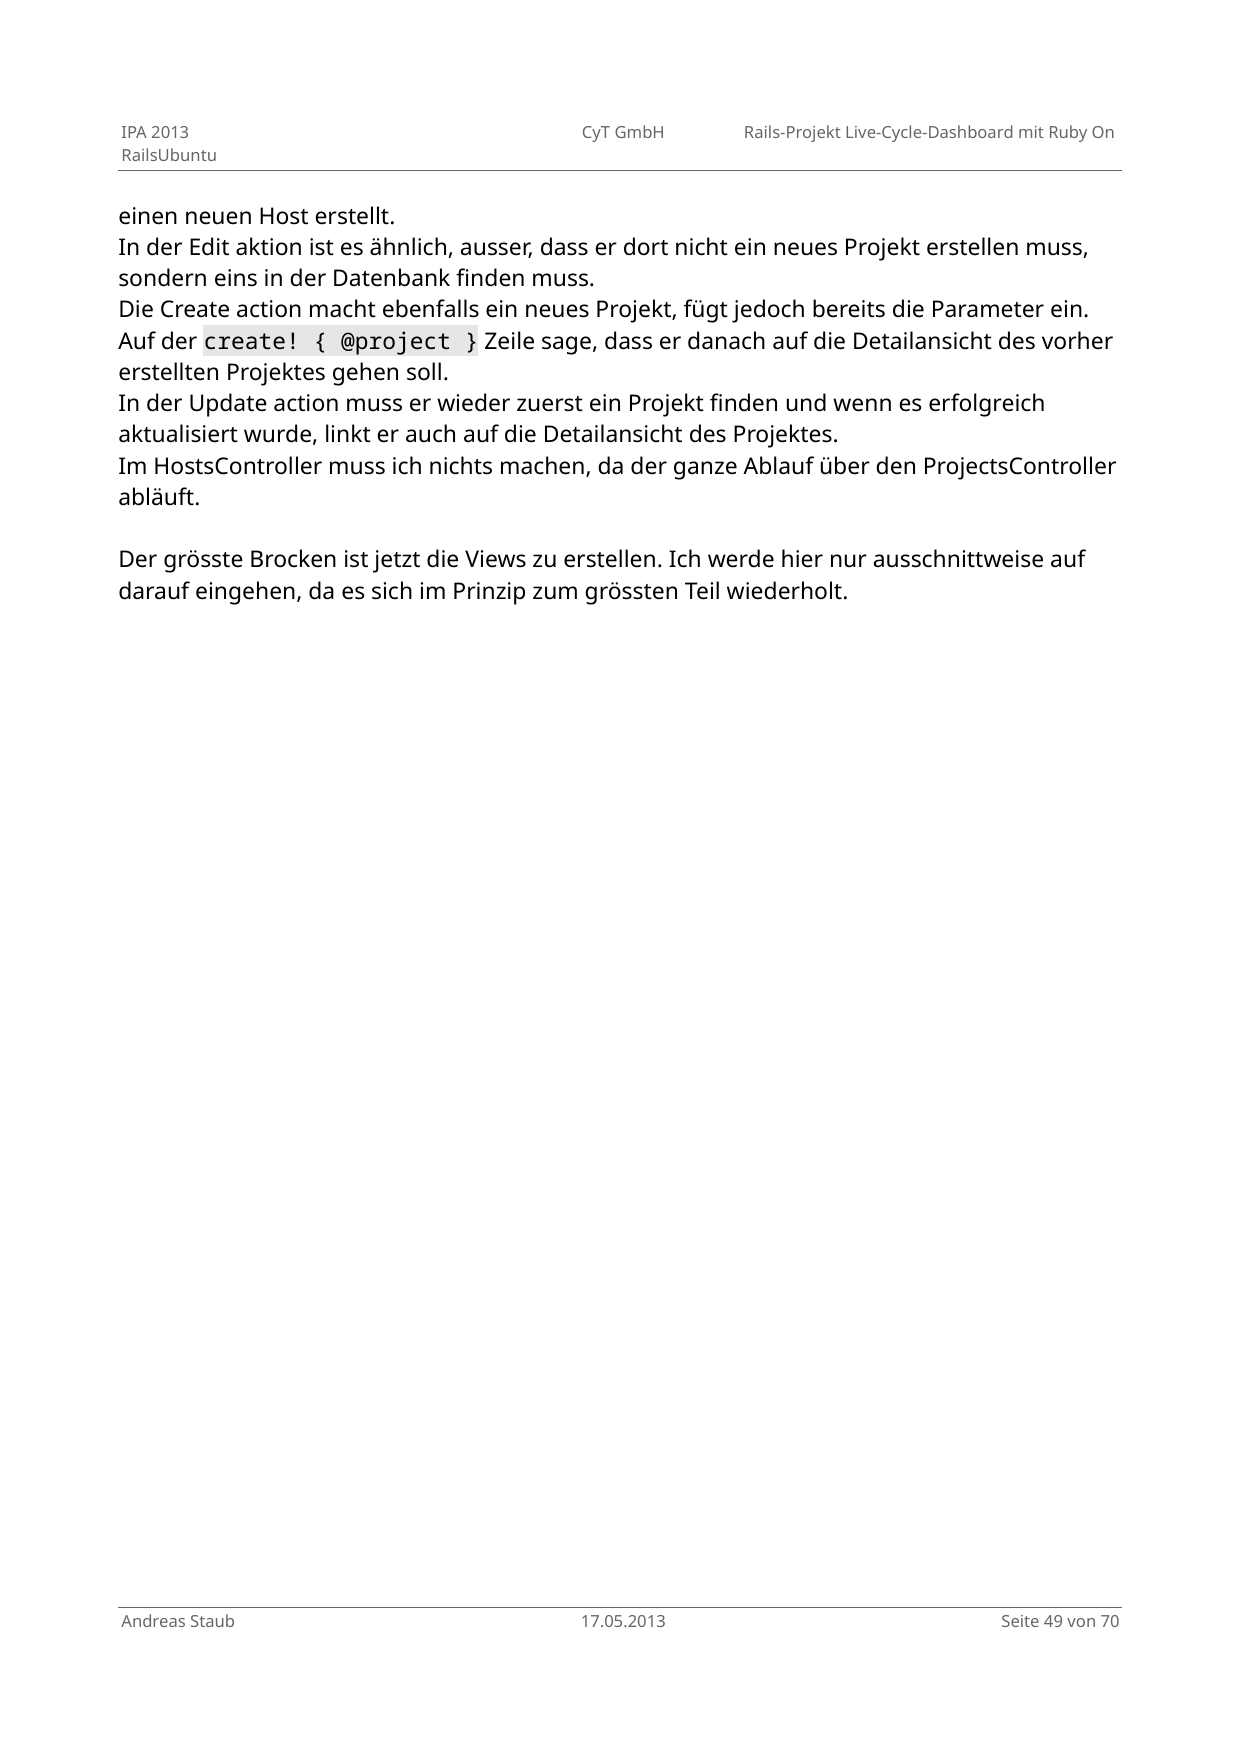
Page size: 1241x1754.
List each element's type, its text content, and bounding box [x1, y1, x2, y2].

text In der Edit aktion ist es ähnlich, ausser, dass er dort nicht ein neues Projekt erstellen muss, sondern eins in der Datenbank finden muss. [118, 231, 1122, 293]
text Die Create action macht ebenfalls ein neues Projekt, fügt jedoch bereits die Parameter ein. Auf der create! { @project } Zeile sage, dass er danach auf die Detailansicht des vorher erstellten Projektes gehen soll. [118, 293, 1122, 387]
text einen neuen Host erstellt. [118, 200, 1122, 231]
text In der Update action muss er wieder zuerst ein Projekt finden und wenn es erfolgreich aktualisiert wurde, linkt er auch auf die Detailansicht des Projektes. [118, 387, 1122, 450]
text Der grösste Brocken ist jetzt die Views zu erstellen. Ich werde hier nur ausschnittweise auf darauf eingehen, da es sich im Prinzip zum grössten Teil wiederholt. [118, 543, 1122, 606]
text Im HostsController muss ich nichts machen, da der ganze Ablauf über den ProjectsController abläuft. [118, 450, 1122, 512]
